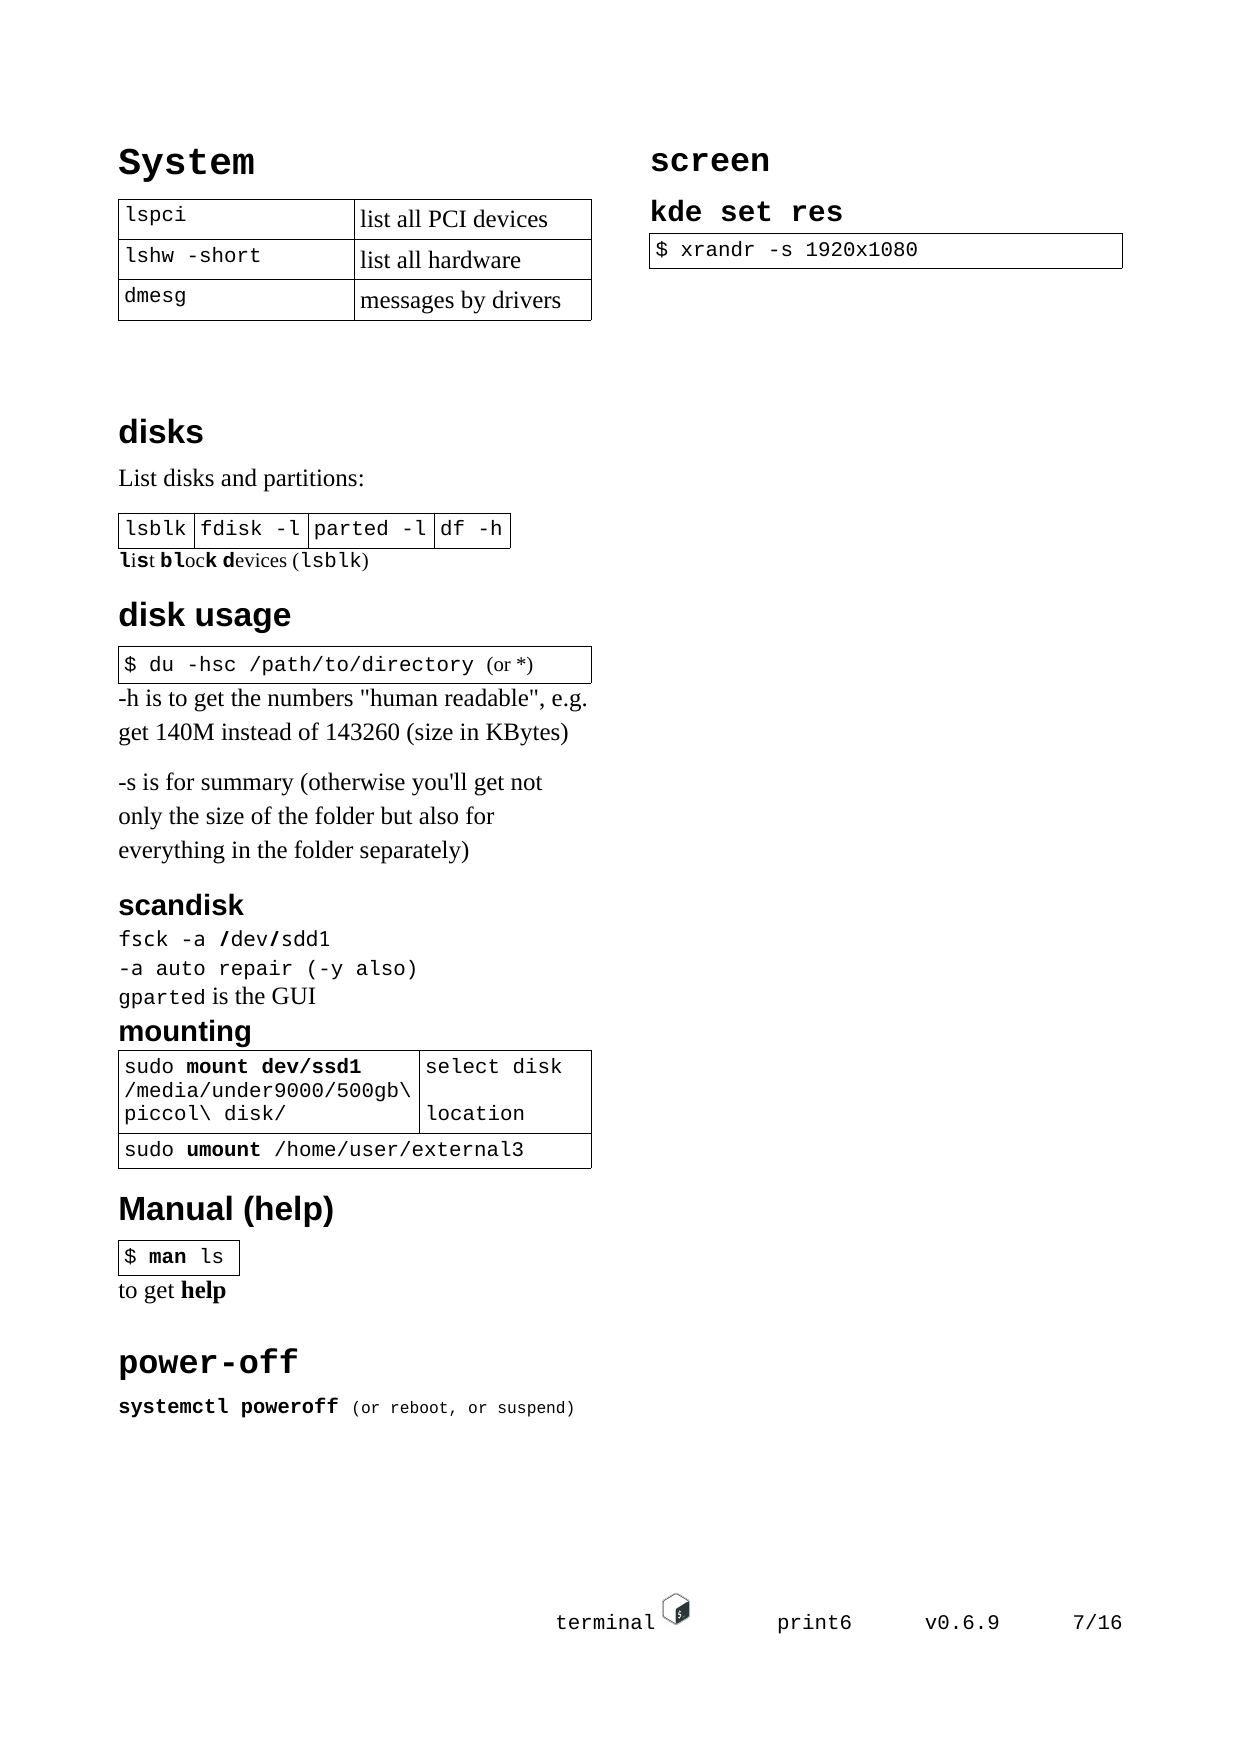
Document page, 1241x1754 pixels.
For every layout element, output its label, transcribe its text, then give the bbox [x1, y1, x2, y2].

subtitle power-off [118, 1345, 591, 1383]
text List disks and partitions: [118, 463, 591, 492]
table_header select disk location [420, 1051, 591, 1133]
text systemctl poweroff (or reboot, or suspend) [118, 1396, 591, 1419]
table_cell sudo umount /home/user/external3 [119, 1134, 591, 1168]
table_header $ du -hsc /path/to/directory (or *) [119, 647, 591, 683]
text to get help [118, 1275, 591, 1304]
table_header $ man ls [119, 1241, 239, 1275]
table_header lspci [119, 200, 354, 239]
table_header df -h [435, 514, 510, 548]
text -h is to get the numbers "human readable", e.g. get 140M instead of 143260 (size in KBytes) [118, 684, 591, 746]
table_header $ xrandr -s 1920x1080 [650, 234, 1122, 268]
table_header parted -l [309, 514, 434, 548]
text gparted is the GUI [118, 981, 591, 1011]
table_cell list all hardware [355, 240, 591, 279]
subtitle System [118, 143, 591, 186]
table_cell dmesg [119, 280, 354, 319]
table_header fdisk -l [195, 514, 308, 548]
table_header sudo mount dev/ssd1 /media/under9000/500gb\ piccol\ disk/ [119, 1051, 419, 1133]
table_header list all PCI devices [355, 200, 591, 239]
subtitle disks [118, 412, 591, 451]
text list block devices (lsblk) [118, 548, 591, 574]
text fsck -a /dev/sdd1 [118, 924, 591, 953]
table_cell lshw -short [119, 240, 354, 279]
subtitle kde set res [649, 197, 1122, 230]
picture [655, 1588, 697, 1630]
table_header lsblk [119, 514, 194, 548]
subtitle screen [649, 143, 1122, 181]
table_cell messages by drivers [355, 280, 591, 319]
subtitle disk usage [118, 594, 591, 633]
text -s is for summary (otherwise you'll get not only the size of the folder but also for everything in the folder separately) [118, 767, 591, 864]
text -a auto repair (-y also) [118, 953, 591, 981]
subtitle Manual (help) [118, 1189, 591, 1228]
subtitle mounting [118, 1014, 591, 1047]
subtitle scandisk [118, 887, 591, 921]
